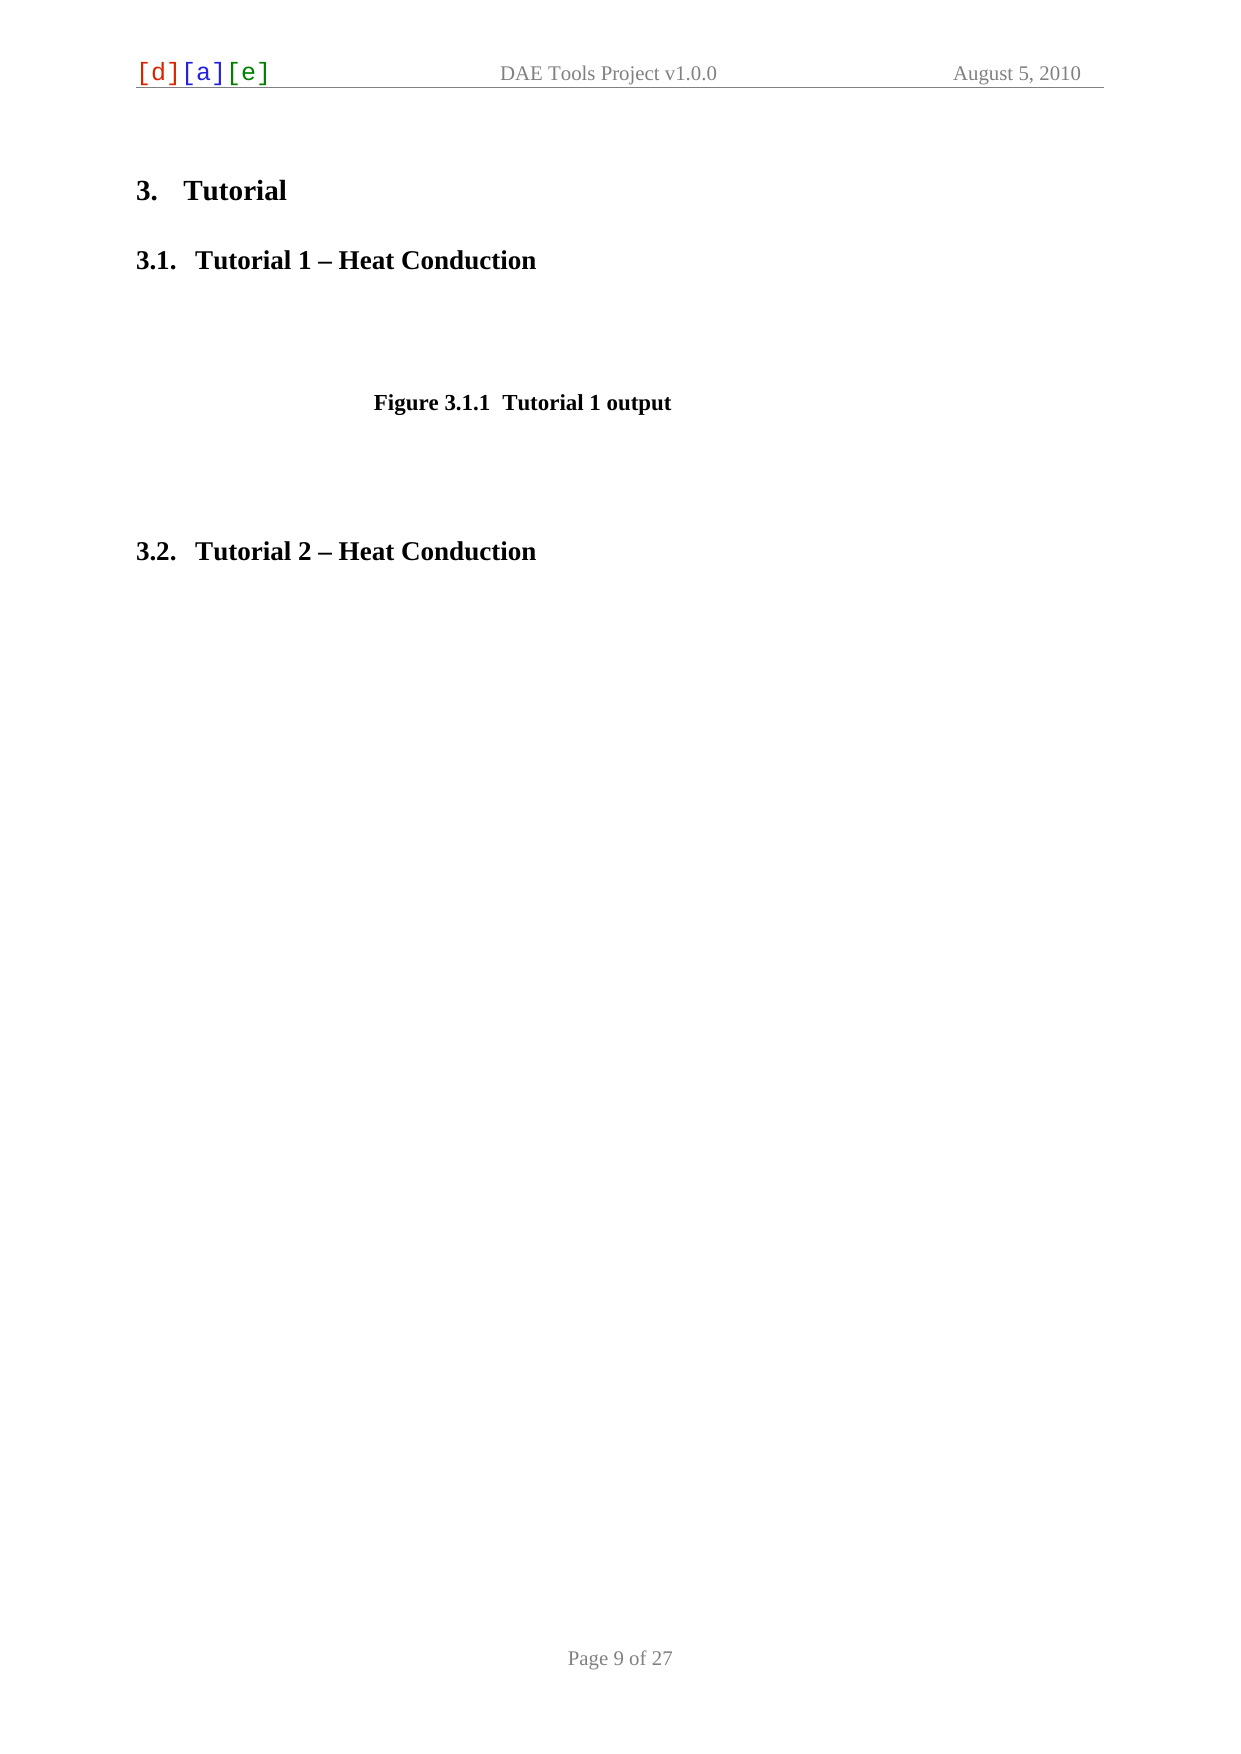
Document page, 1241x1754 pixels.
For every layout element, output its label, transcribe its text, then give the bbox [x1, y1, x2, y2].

text Figure 3.1.1 Tutorial 1 output [136, 389, 1104, 416]
subtitle Tutorial [136, 173, 1104, 207]
subtitle Tutorial 2 – Heat Conduction [136, 534, 1104, 566]
subtitle Tutorial 1 – Heat Conduction [136, 244, 1104, 276]
